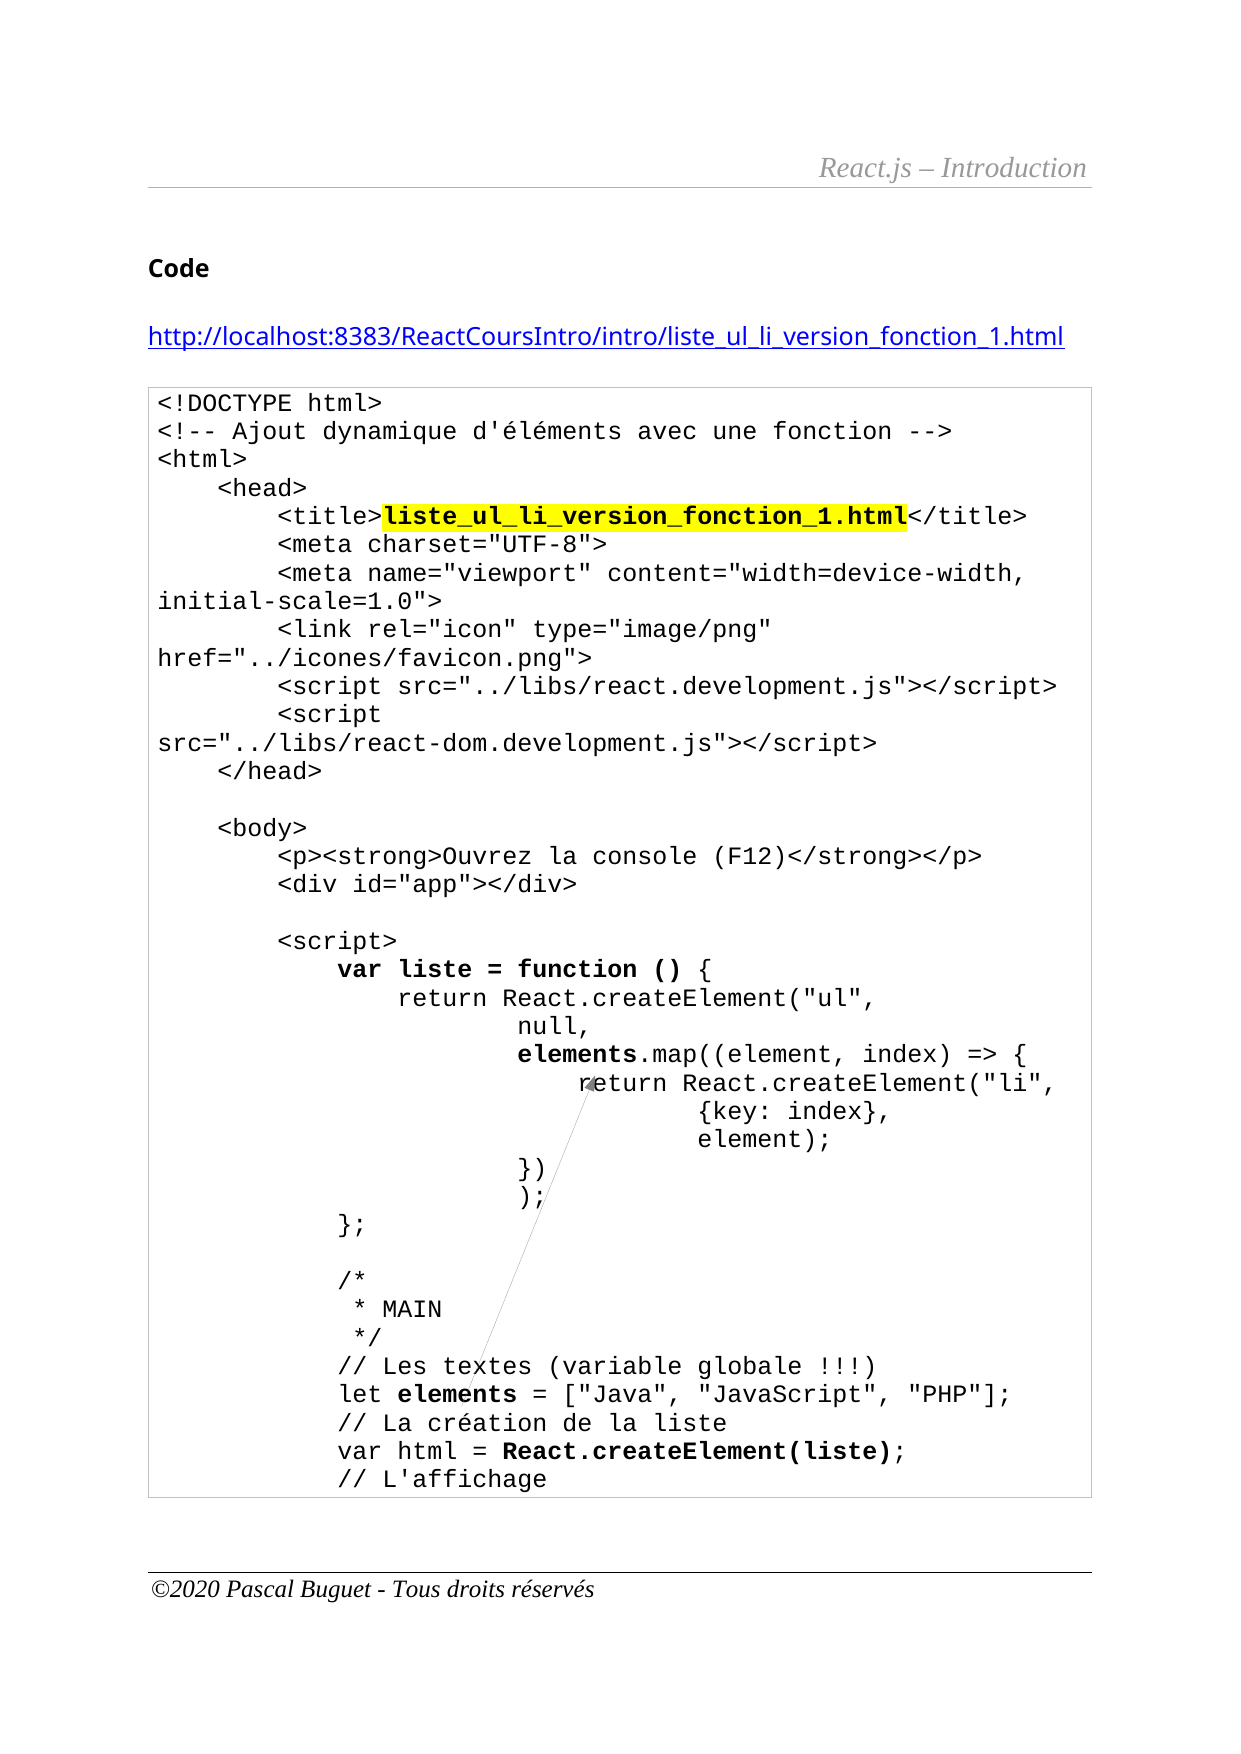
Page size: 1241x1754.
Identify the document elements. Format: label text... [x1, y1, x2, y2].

text return React.createElement("li", [149, 1067, 1091, 1095]
text <div id="app"></div> [149, 869, 1091, 900]
text <p><strong>Ouvrez la console (F12)</strong></p> [149, 840, 1091, 869]
text [530, 1209, 1091, 1240]
text }; [149, 1209, 540, 1240]
text <script src="../libs/react.development.js"></script> [149, 670, 1091, 699]
text <meta charset="UTF-8"> [149, 529, 1091, 557]
text [508, 1265, 1091, 1294]
text http://localhost:8383/ReactCoursIntro/intro/liste_ul_li_version_fonction_1.html [148, 319, 1092, 353]
text <head> [149, 472, 1091, 500]
text ); [149, 1180, 552, 1209]
text {key: index}, [577, 1095, 1091, 1124]
text </head> [149, 755, 1091, 787]
text */ [149, 1322, 495, 1350]
text return React.createElement("ul", [149, 982, 1091, 1010]
text [554, 1152, 1091, 1180]
text <title>liste_ul_li_version_fonction_1.html</title> [149, 500, 1091, 529]
text <link rel="icon" type="image/png" href="../icones/favicon.png"> [149, 614, 1091, 670]
text // L'affichage [149, 1464, 1091, 1497]
text var html = React.createElement(liste); [149, 1435, 1091, 1464]
text let elements = ["Java", "JavaScript", "PHP"]; [149, 1379, 472, 1407]
text * MAIN [149, 1294, 506, 1322]
text <meta name="viewport" content="width=device-width, initial-scale=1.0"> [149, 557, 1091, 614]
text <body> [149, 812, 1091, 840]
text var liste = function () { [149, 954, 1091, 982]
text elements.map((element, index) => { [149, 1039, 1091, 1067]
text [497, 1294, 1091, 1322]
text /* [149, 1265, 518, 1294]
text // Les textes (variable globale !!!) [474, 1350, 1091, 1379]
text [485, 1322, 1091, 1350]
text }) [149, 1152, 563, 1180]
text // Les textes (variable globale !!!) [149, 1350, 483, 1379]
text ); [542, 1180, 1091, 1209]
text let elements = ["Java", "JavaScript", "PHP"]; [462, 1379, 1091, 1407]
text <html> [149, 444, 1091, 472]
text null, [149, 1010, 1091, 1039]
text <!-- Ajout dynamique d'éléments avec une fonction --> [149, 415, 1091, 444]
text Code [148, 251, 1092, 285]
text [149, 1095, 586, 1124]
text element); [565, 1124, 1091, 1152]
text <script> [149, 925, 1091, 954]
text // La création de la liste [149, 1407, 1091, 1435]
text <script src="../libs/react-dom.development.js"></script> [149, 699, 1091, 755]
text <!DOCTYPE html> [149, 388, 1091, 415]
text [149, 1124, 575, 1152]
